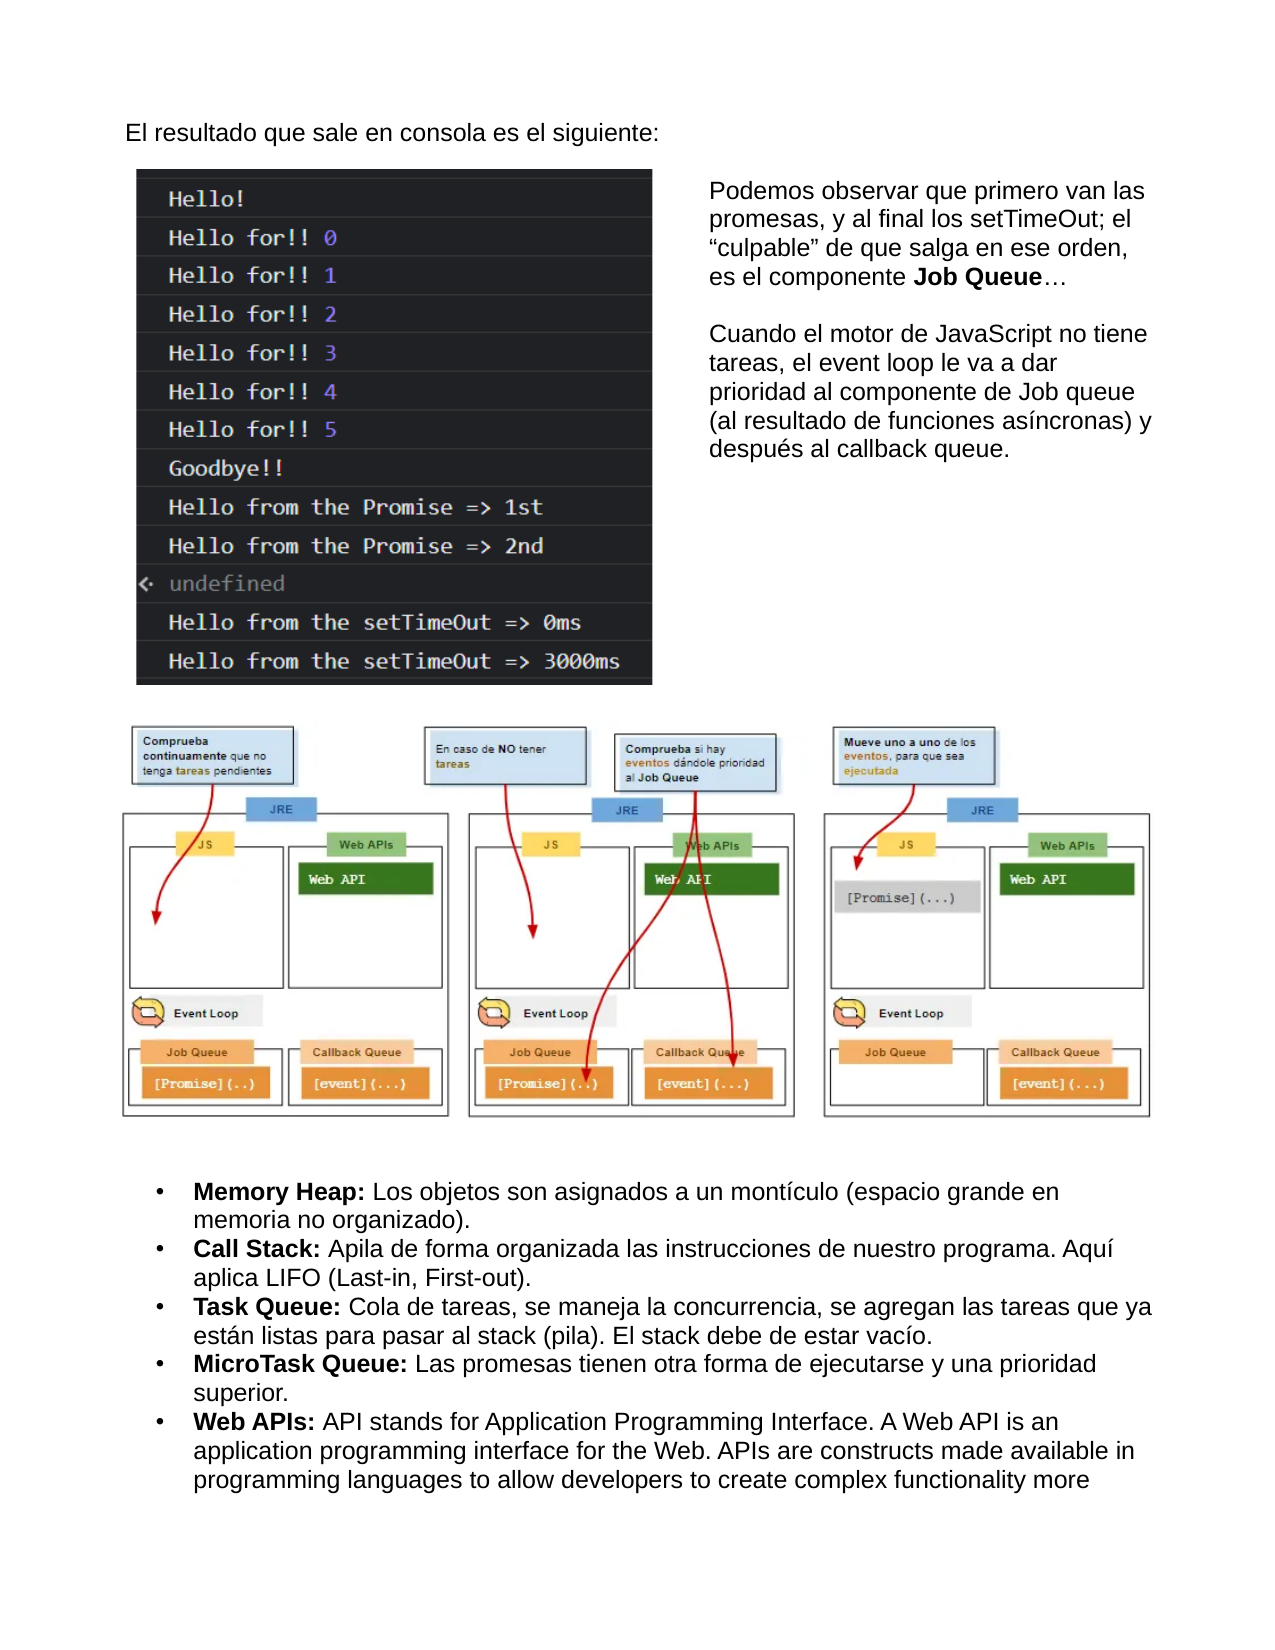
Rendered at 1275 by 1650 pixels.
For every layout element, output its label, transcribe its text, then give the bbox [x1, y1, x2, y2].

text Podemos observar que primero van las promesas, y al final los setTimeOut; el “culpable” de que salga en ese orden, es el componente Job Queue… [653, 176, 1157, 291]
list Memory Heap: Los objetos son asignados a un montículo (espacio grande en memoria no organizado). [156, 1177, 1157, 1234]
list Web APIs: API stands for Application Programming Interface. A Web API is an application programming interface for the Web. APIs are constructs made available in programming languages to allow developers to create complex functionality more [156, 1407, 1157, 1493]
list MicroTask Queue: Las promesas tienen otra forma de ejecutarse y una prioridad superior. [156, 1349, 1157, 1407]
list Task Queue: Cola de tareas, se maneja la concurrencia, se agregan las tareas que ya están listas para pasar al stack (pila). El stack debe de estar vacío. [156, 1292, 1157, 1349]
picture [136, 169, 653, 685]
list Call Stack: Apila de forma organizada las instrucciones de nuestro programa. Aquí aplica LIFO (Last-in, First-out). [156, 1234, 1157, 1292]
picture [118, 721, 1157, 1120]
text Cuando el motor de JavaScript no tiene tareas, el event loop le va a dar prioridad al componente de Job queue (al resultado de funciones asíncronas) y después al callback queue. [653, 319, 1157, 463]
text El resultado que sale en consola es el siguiente: [118, 118, 1157, 147]
